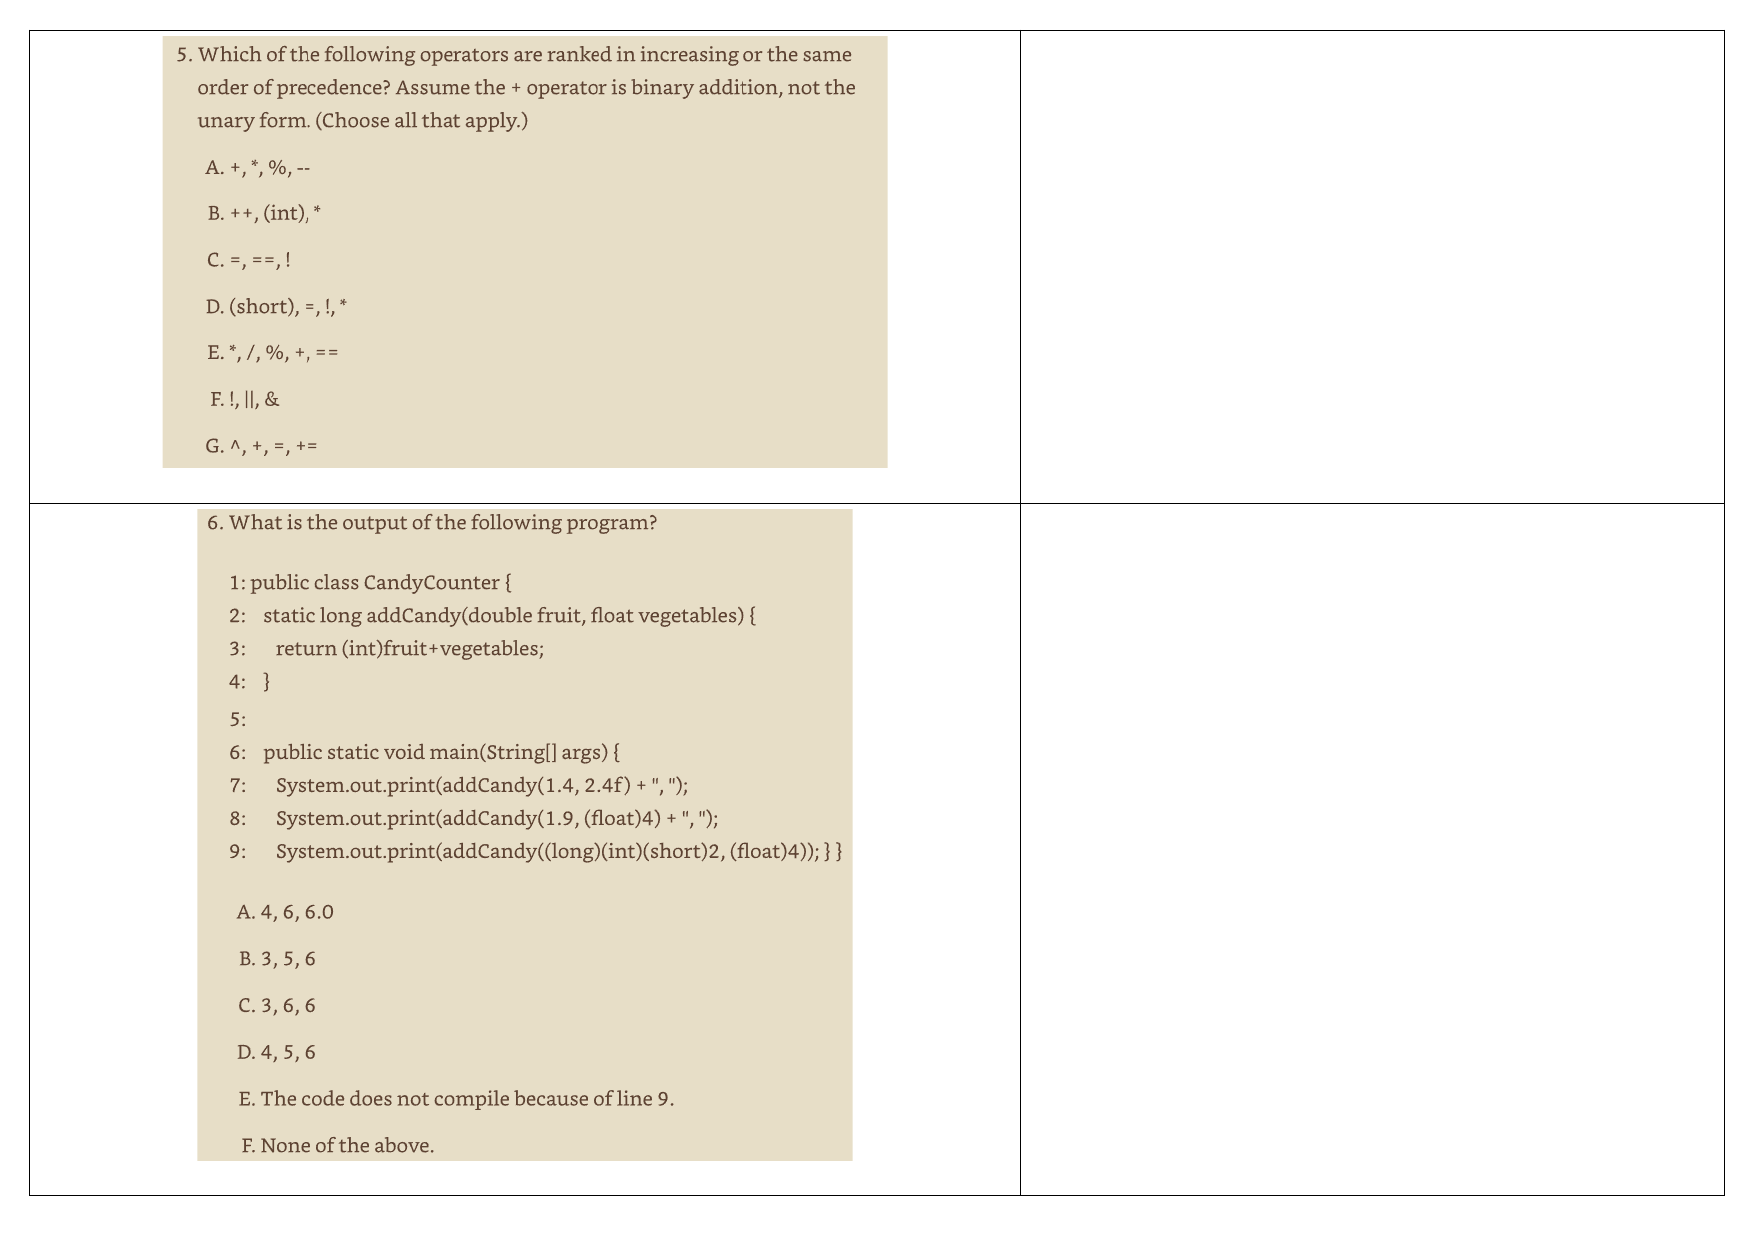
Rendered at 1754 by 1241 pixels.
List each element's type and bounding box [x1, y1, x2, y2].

table_cell [1021, 31, 1724, 502]
table_cell [30, 31, 1020, 502]
picture [197, 509, 853, 1161]
table_cell [30, 504, 1020, 1195]
picture [162, 36, 888, 468]
table_cell [1021, 504, 1724, 1195]
